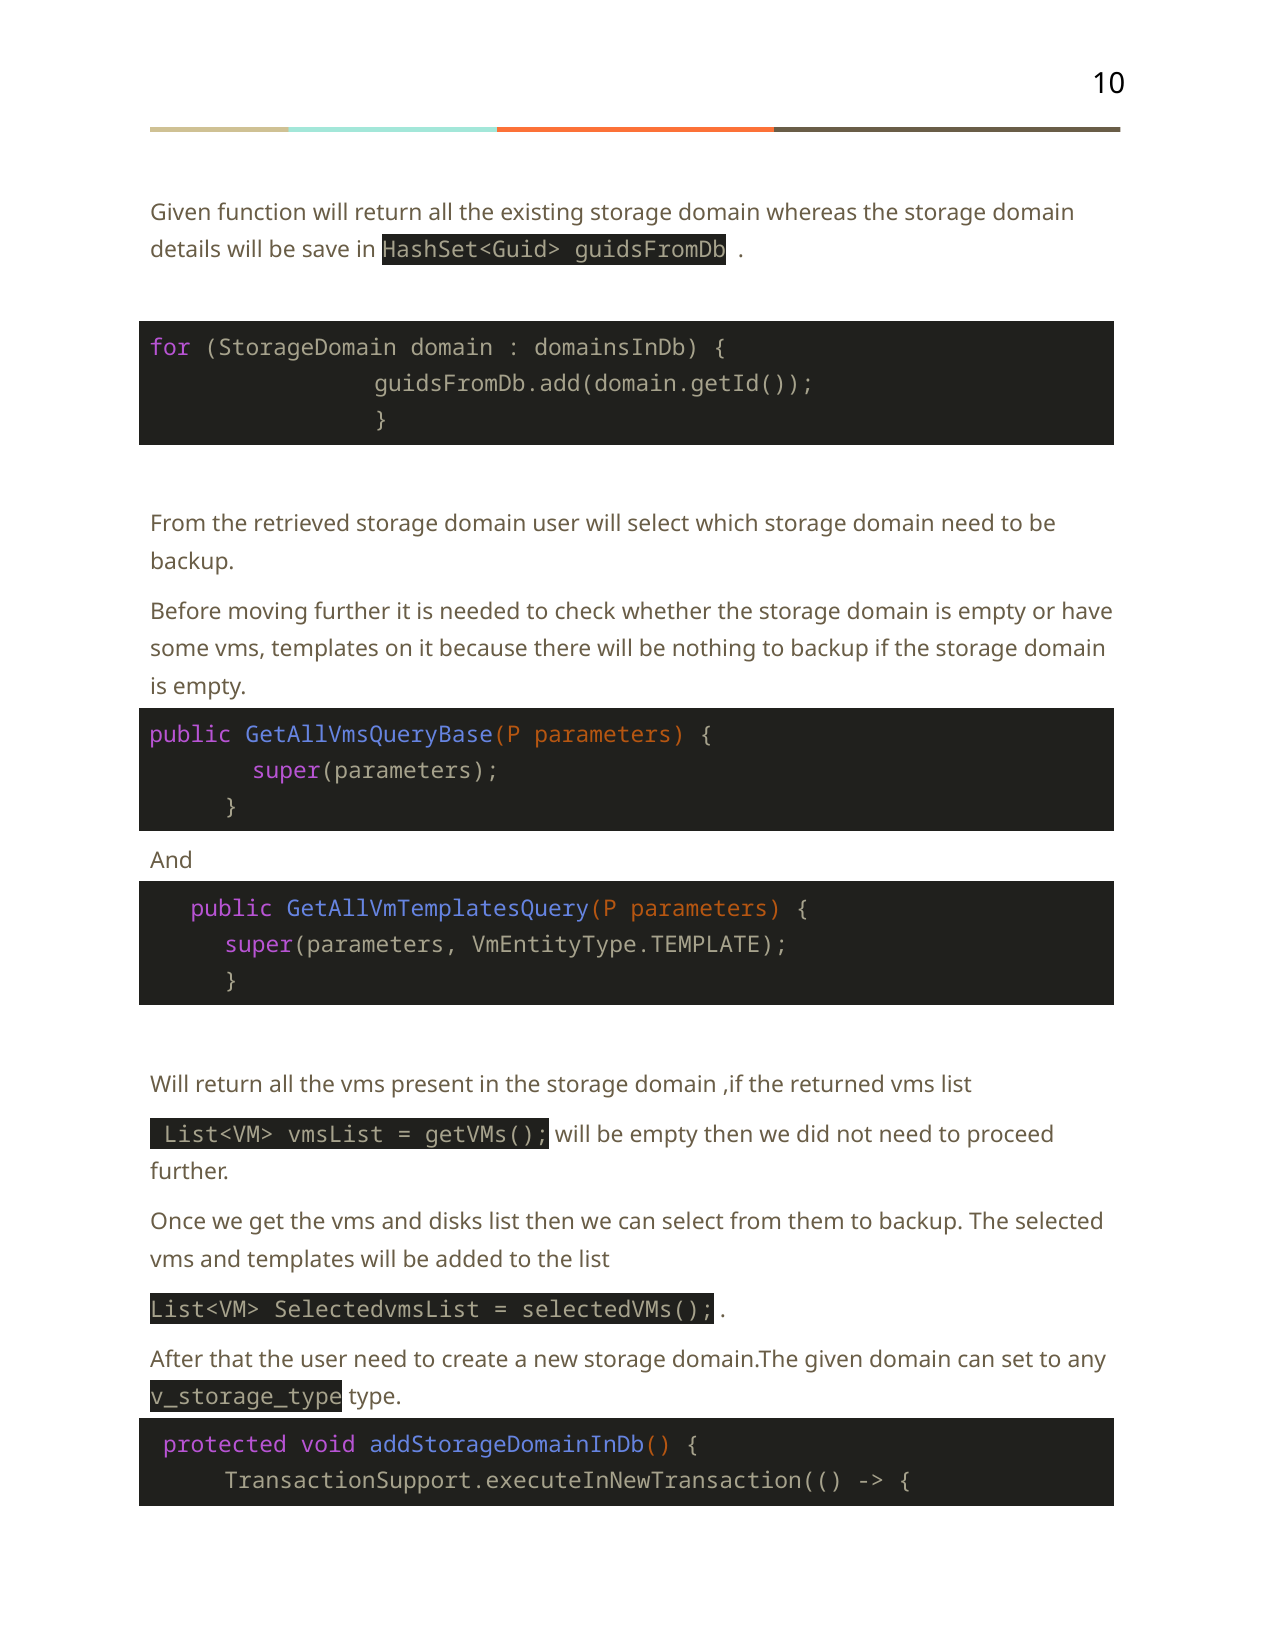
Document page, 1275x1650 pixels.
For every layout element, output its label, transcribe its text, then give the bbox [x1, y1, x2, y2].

table_header public GetAllVmTemplatesQuery(P parameters) { super(parameters, VmEntityType.TEMPLATE); } [139, 881, 1114, 1005]
table_header protected void addStorageDomainInDb() { TransactionSupport.executeInNewTransaction(() -> { [139, 1418, 1114, 1506]
table_header for (StorageDomain domain : domainsInDb) { guidsFromDb.add(domain.getId()); } [139, 321, 1114, 445]
text List<VM> vmsList = getVMs(); will be empty then we did not need to proceed further. [150, 1118, 1125, 1187]
text And [150, 844, 1125, 875]
text Will return all the vms present in the storage domain ,if the returned vms list [150, 1068, 1125, 1099]
text Before moving further it is needed to check whether the storage domain is empty or have some vms, templates on it because there will be nothing to backup if the storage domain is empty. [150, 595, 1125, 701]
picture [150, 127, 1121, 132]
text Once we get the vms and disks list then we can select from them to backup. The selected vms and templates will be added to the list [150, 1205, 1125, 1274]
table_header public GetAllVmsQueryBase(P parameters) { super(parameters); } [139, 708, 1114, 831]
text After that the user need to create a new storage domain.The given domain can set to any v_storage_type type. [150, 1343, 1125, 1412]
text List<VM> SelectedvmsList = selectedVMs(); . [150, 1293, 1125, 1324]
text From the retrieved storage domain user will select which storage domain need to be backup. [150, 507, 1125, 576]
text Given function will return all the existing storage domain whereas the storage domain details will be save in HashSet<Guid> guidsFromDb . [150, 196, 1125, 265]
